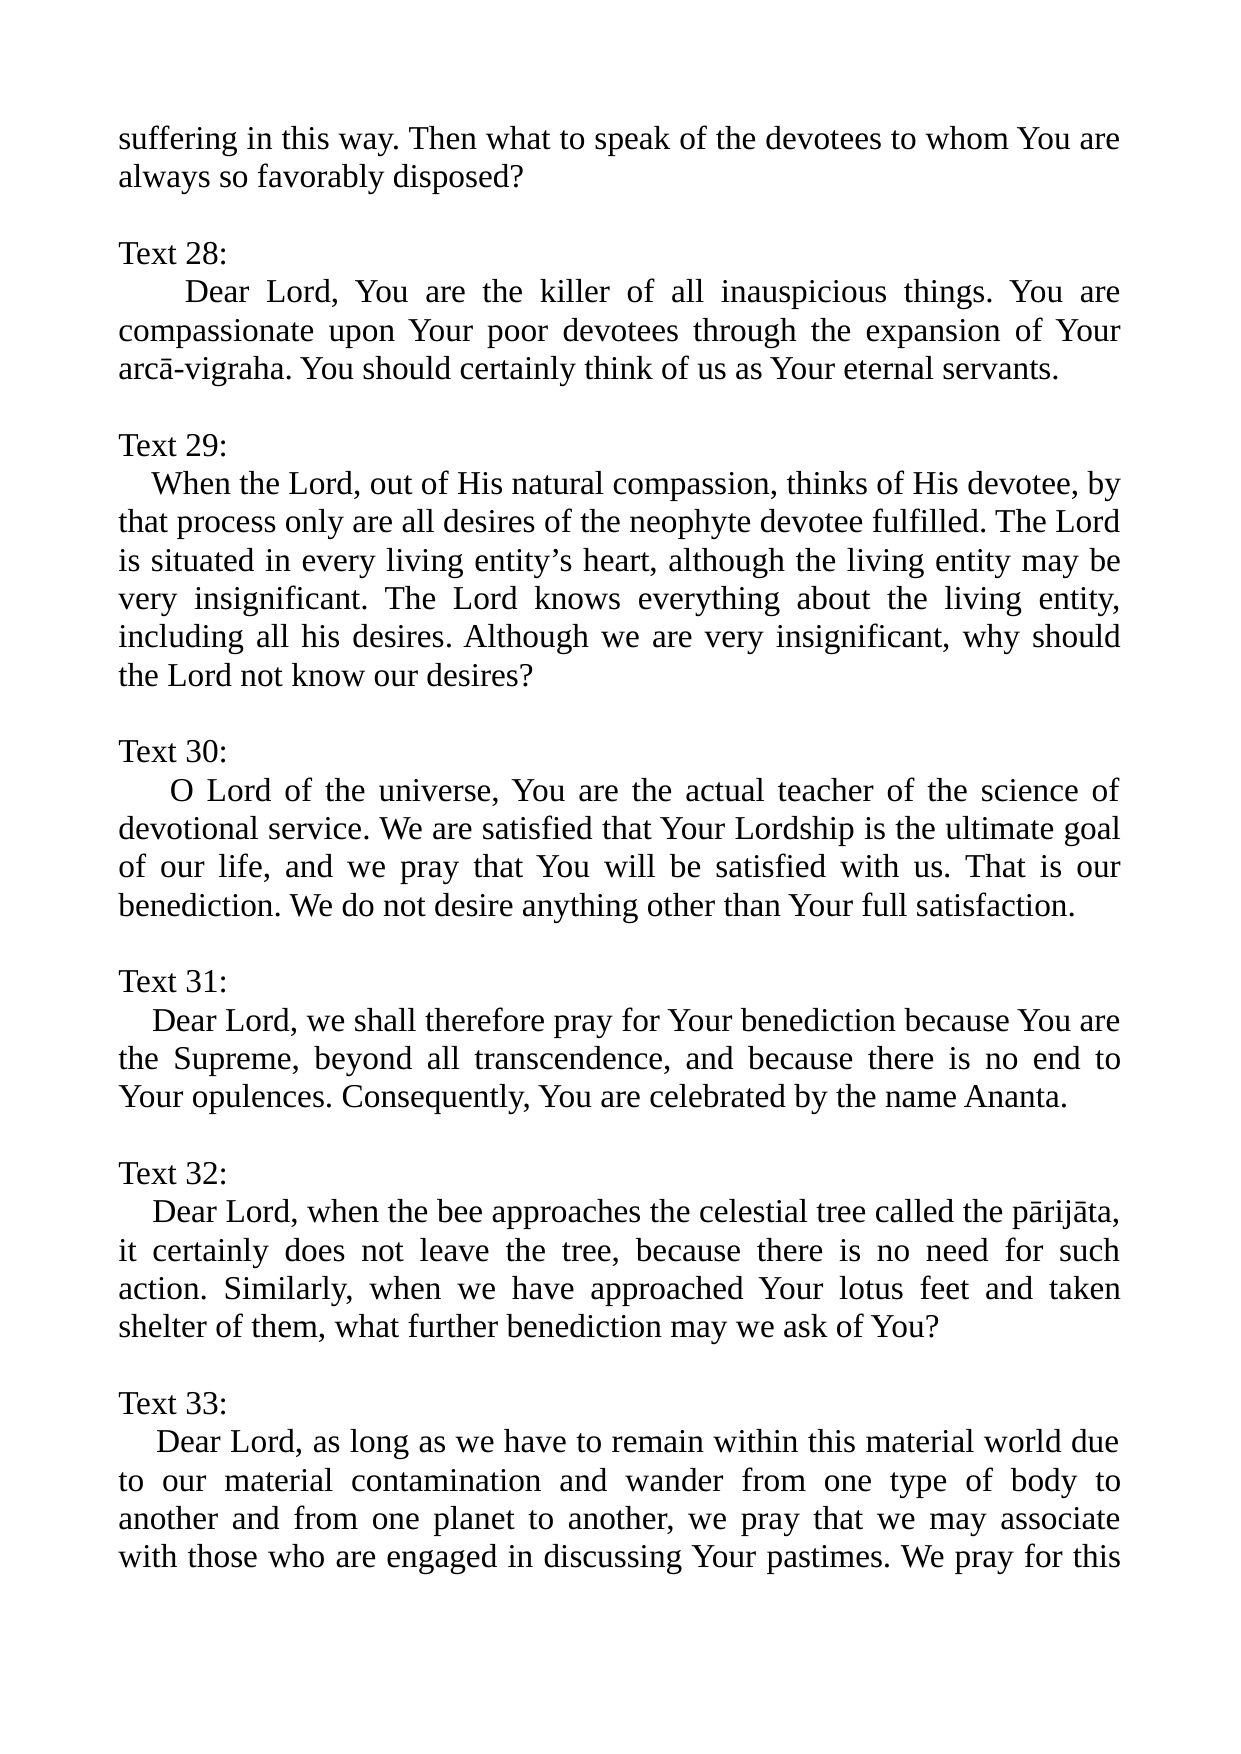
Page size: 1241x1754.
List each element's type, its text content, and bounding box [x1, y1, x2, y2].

text Text 33: [118, 1383, 1122, 1421]
text When the Lord, out of His natural compassion, thinks of His devotee, by that process only are all desires of the neophyte devotee fulfilled. The Lord is situated in every living entity’s heart, although the living entity may be very insignificant. The Lord knows everything about the living entity, including all his desires. Although we are very insignificant, why should the Lord not know our desires? [118, 463, 1122, 693]
text Text 28: [118, 233, 1122, 271]
text Dear Lord, as long as we have to remain within this material world due to our material contamination and wander from one type of body to another and from one planet to another, we pray that we may associate with those who are engaged in discussing Your pastimes. We pray for this [118, 1421, 1122, 1575]
text O Lord of the universe, You are the actual teacher of the science of devotional service. We are satisfied that Your Lordship is the ultimate goal of our life, and we pray that You will be satisfied with us. That is our benediction. We do not desire anything other than Your full satisfaction. [118, 770, 1122, 923]
text Text 31: [118, 961, 1122, 1000]
text Dear Lord, we shall therefore pray for Your benediction because You are the Supreme, beyond all transcendence, and because there is no end to Your opulences. Consequently, You are celebrated by the name Ananta. [118, 1000, 1122, 1115]
text Text 30: [118, 731, 1122, 770]
text Dear Lord, You are the killer of all inauspicious things. You are compassionate upon Your poor devotees through the expansion of Your arcā-vigraha. You should certainly think of us as Your eternal servants. [118, 271, 1122, 386]
text Text 32: [118, 1153, 1122, 1191]
text Text 29: [118, 425, 1122, 463]
text suffering in this way. Then what to speak of the devotees to whom You are always so favorably disposed? [118, 118, 1122, 195]
text Dear Lord, when the bee approaches the celestial tree called the pārijāta, it certainly does not leave the tree, because there is no need for such action. Similarly, when we have approached Your lotus feet and taken shelter of them, what further benediction may we ask of You? [118, 1191, 1122, 1345]
